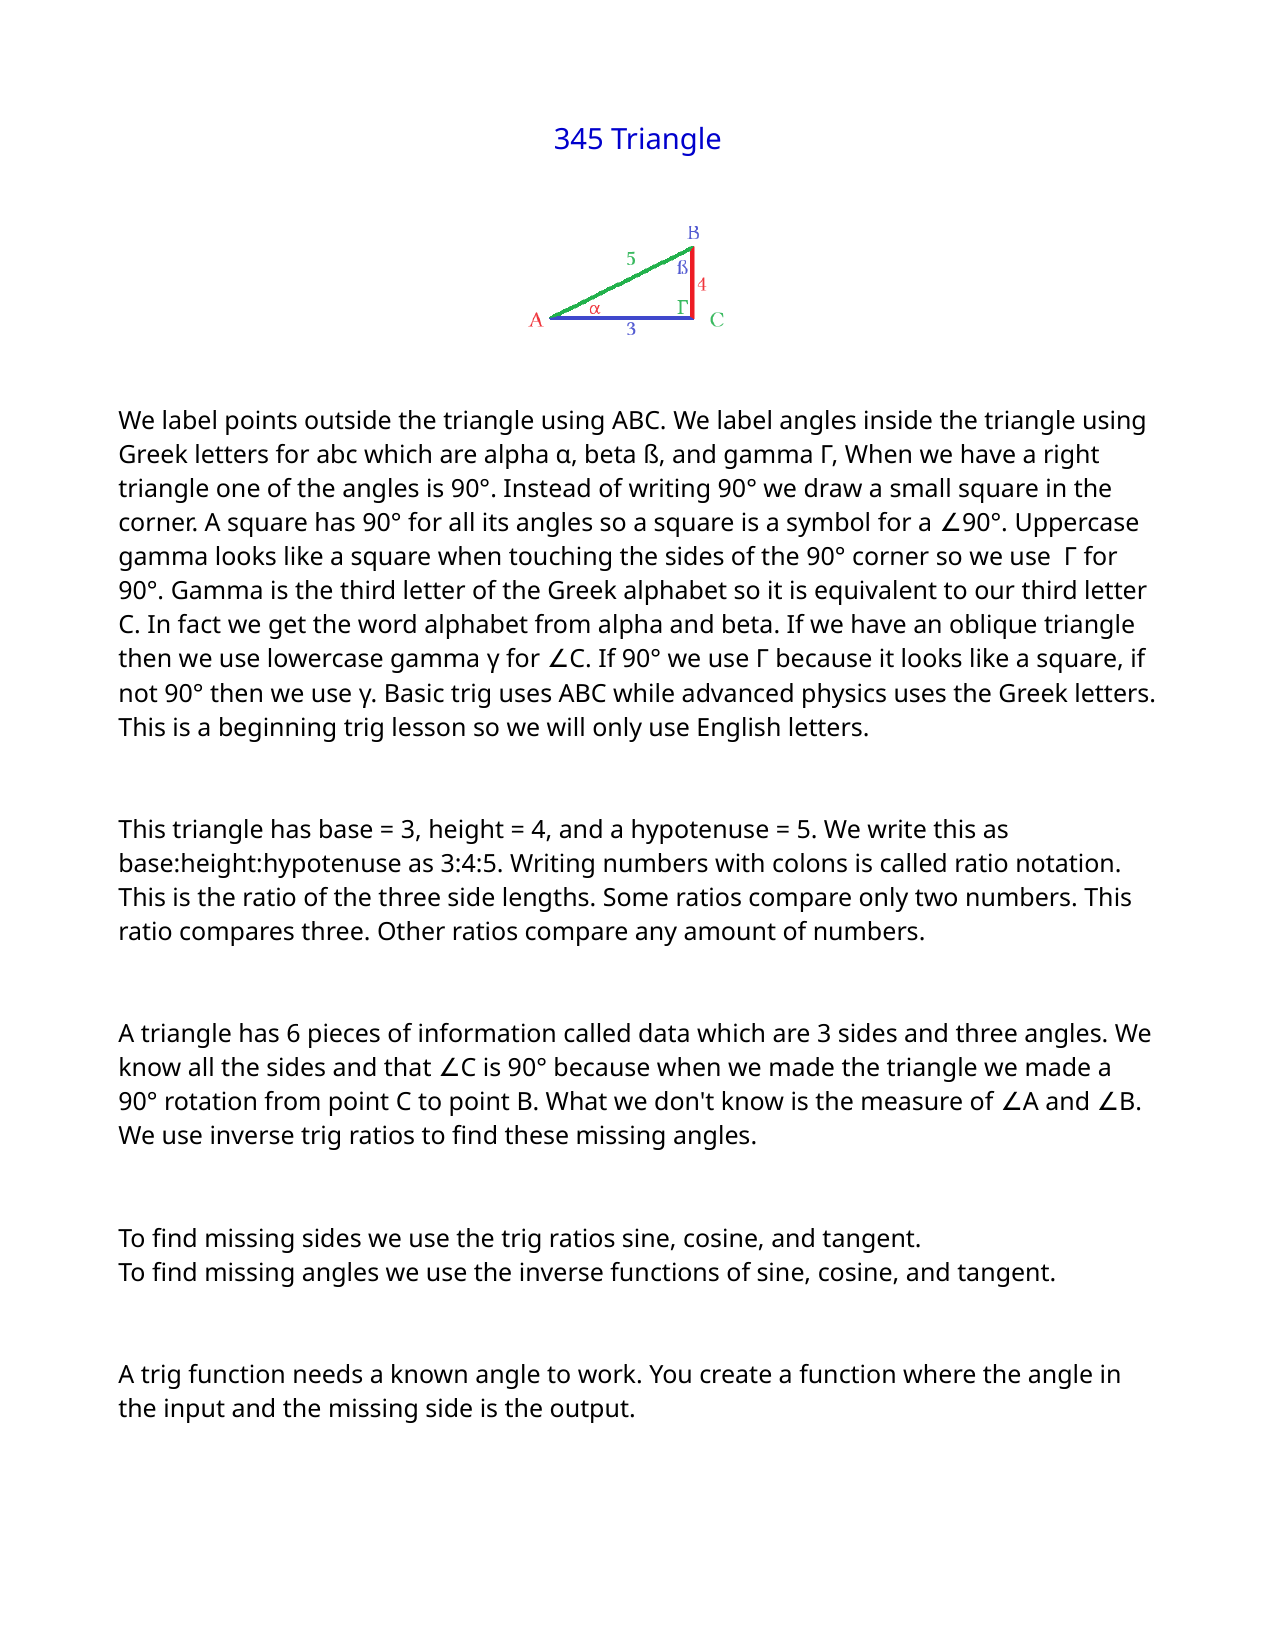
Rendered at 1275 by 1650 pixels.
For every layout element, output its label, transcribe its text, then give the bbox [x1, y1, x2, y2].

text We label points outside the triangle using ABC. We label angles inside the triangle using Greek letters for abc which are alpha α, beta ß, and gamma Γ, When we have a right triangle one of the angles is 90°. Instead of writing 90° we draw a small square in the corner. A square has 90° for all its angles so a square is a symbol for a ∠90°. Uppercase gamma looks like a square when touching the sides of the 90° corner so we use Γ for 90°. Gamma is the third letter of the Greek alphabet so it is equivalent to our third letter C. In fact we get the word alphabet from alpha and beta. If we have an oblique triangle then we use lowercase gamma γ for ∠C. If 90° we use Γ because it looks like a square, if not 90° then we use γ. Basic trig uses ABC while advanced physics uses the Greek letters. This is a beginning trig lesson so we will only use English letters. [118, 403, 1157, 743]
text A triangle has 6 pieces of information called data which are 3 sides and three angles. We know all the sides and that ∠C is 90° because when we made the triangle we made a 90° rotation from point C to point B. What we don't know is the measure of ∠A and ∠B. We use inverse trig ratios to find these missing angles. [118, 1016, 1157, 1152]
text To find missing angles we use the inverse functions of sine, cosine, and tangent. [118, 1254, 1157, 1288]
text A trig function needs a known angle to work. You create a function where the angle in the input and the missing side is the output. [118, 1356, 1157, 1424]
text This triangle has base = 3, height = 4, and a hypotenuse = 5. We write this as base:height:hypotenuse as 3:4:5. Writing numbers with colons is called ratio notation. This is the ratio of the three side lengths. Some ratios compare only two numbers. This ratio compares three. Other ratios compare any amount of numbers. [118, 811, 1157, 948]
picture [75, 226, 1200, 335]
text 345 Triangle [118, 118, 1157, 158]
text To find missing sides we use the trig ratios sine, cosine, and tangent. [118, 1220, 1157, 1254]
